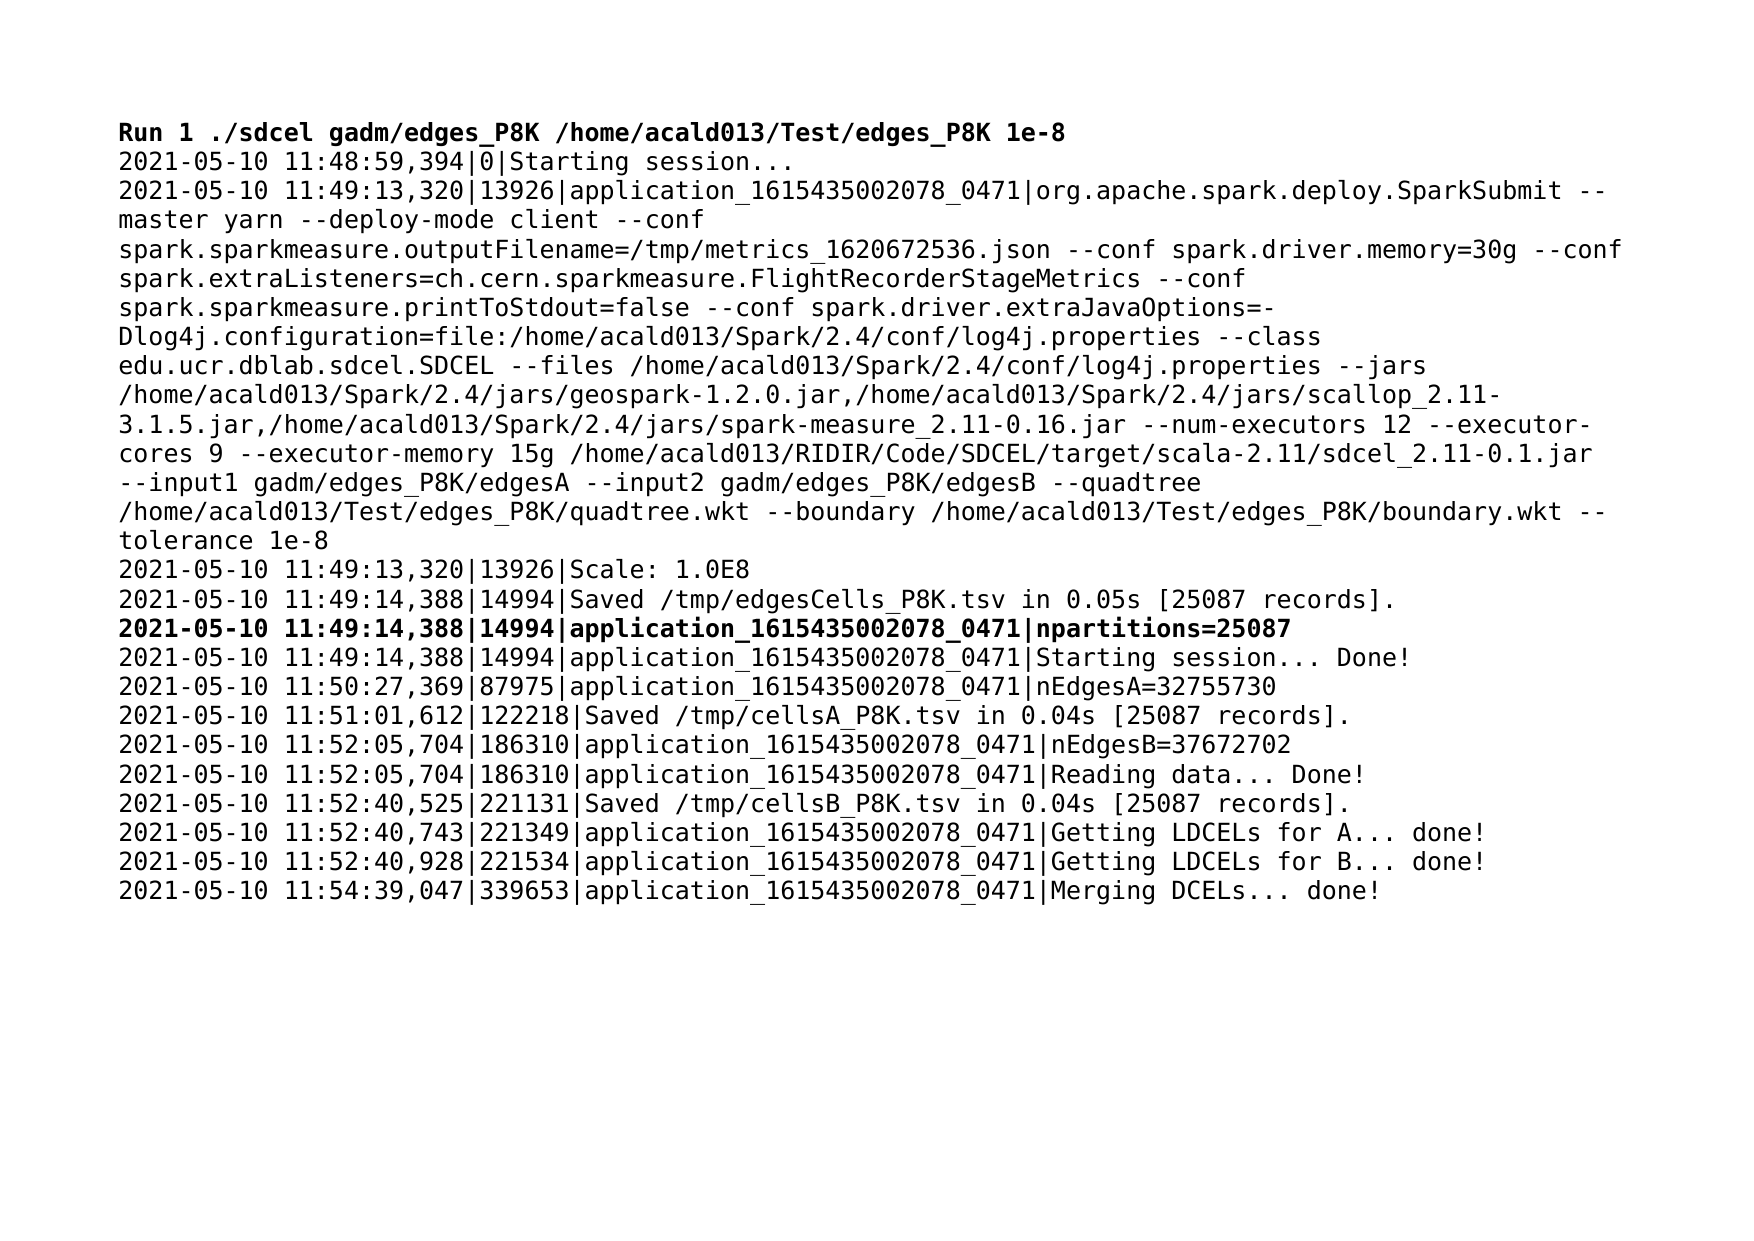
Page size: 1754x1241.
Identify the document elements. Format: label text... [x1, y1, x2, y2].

text Run 1 ./sdcel gadm/edges_P8K /home/acald013/Test/edges_P8K 1e-8 [118, 118, 1636, 147]
text 2021-05-10 11:54:39,047|339653|application_1615435002078_0471|Merging DCELs... done! [118, 876, 1636, 906]
text 2021-05-10 11:52:05,704|186310|application_1615435002078_0471|nEdgesB=37672702 [118, 731, 1636, 760]
text 2021-05-10 11:52:05,704|186310|application_1615435002078_0471|Reading data... Done! [118, 760, 1636, 789]
text 2021-05-10 11:52:40,525|221131|Saved /tmp/cellsB_P8K.tsv in 0.04s [25087 records]. [118, 789, 1636, 818]
text 2021-05-10 11:49:13,320|13926|Scale: 1.0E8 [118, 556, 1636, 585]
text 2021-05-10 11:48:59,394|0|Starting session... [118, 147, 1636, 176]
text 2021-05-10 11:49:13,320|13926|application_1615435002078_0471|org.apache.spark.deploy.SparkSubmit --master yarn --deploy-mode client --conf spark.sparkmeasure.outputFilename=/tmp/metrics_1620672536.json --conf spark.driver.memory=30g --conf spark.extraListeners=ch.cern.sparkmeasure.FlightRecorderStageMetrics --conf spark.sparkmeasure.printToStdout=false --conf spark.driver.extraJavaOptions=-Dlog4j.configuration=file:/home/acald013/Spark/2.4/conf/log4j.properties --class edu.ucr.dblab.sdcel.SDCEL --files /home/acald013/Spark/2.4/conf/log4j.properties --jars /home/acald013/Spark/2.4/jars/geospark-1.2.0.jar,/home/acald013/Spark/2.4/jars/scallop_2.11-3.1.5.jar,/home/acald013/Spark/2.4/jars/spark-measure_2.11-0.16.jar --num-executors 12 --executor-cores 9 --executor-memory 15g /home/acald013/RIDIR/Code/SDCEL/target/scala-2.11/sdcel_2.11-0.1.jar --input1 gadm/edges_P8K/edgesA --input2 gadm/edges_P8K/edgesB --quadtree [118, 176, 1636, 497]
text 2021-05-10 11:52:40,928|221534|application_1615435002078_0471|Getting LDCELs for B... done! [118, 847, 1636, 876]
text 2021-05-10 11:49:14,388|14994|application_1615435002078_0471|npartitions=25087 [118, 614, 1636, 643]
text 2021-05-10 11:52:40,743|221349|application_1615435002078_0471|Getting LDCELs for A... done! [118, 818, 1636, 847]
text 2021-05-10 11:49:14,388|14994|Saved /tmp/edgesCells_P8K.tsv in 0.05s [25087 records]. [118, 585, 1636, 614]
text 2021-05-10 11:49:14,388|14994|application_1615435002078_0471|Starting session... Done! [118, 643, 1636, 672]
text /home/acald013/Test/edges_P8K/quadtree.wkt --boundary /home/acald013/Test/edges_P8K/boundary.wkt --tolerance 1e-8 [118, 497, 1636, 556]
text 2021-05-10 11:50:27,369|87975|application_1615435002078_0471|nEdgesA=32755730 [118, 672, 1636, 701]
text 2021-05-10 11:51:01,612|122218|Saved /tmp/cellsA_P8K.tsv in 0.04s [25087 records]. [118, 701, 1636, 731]
